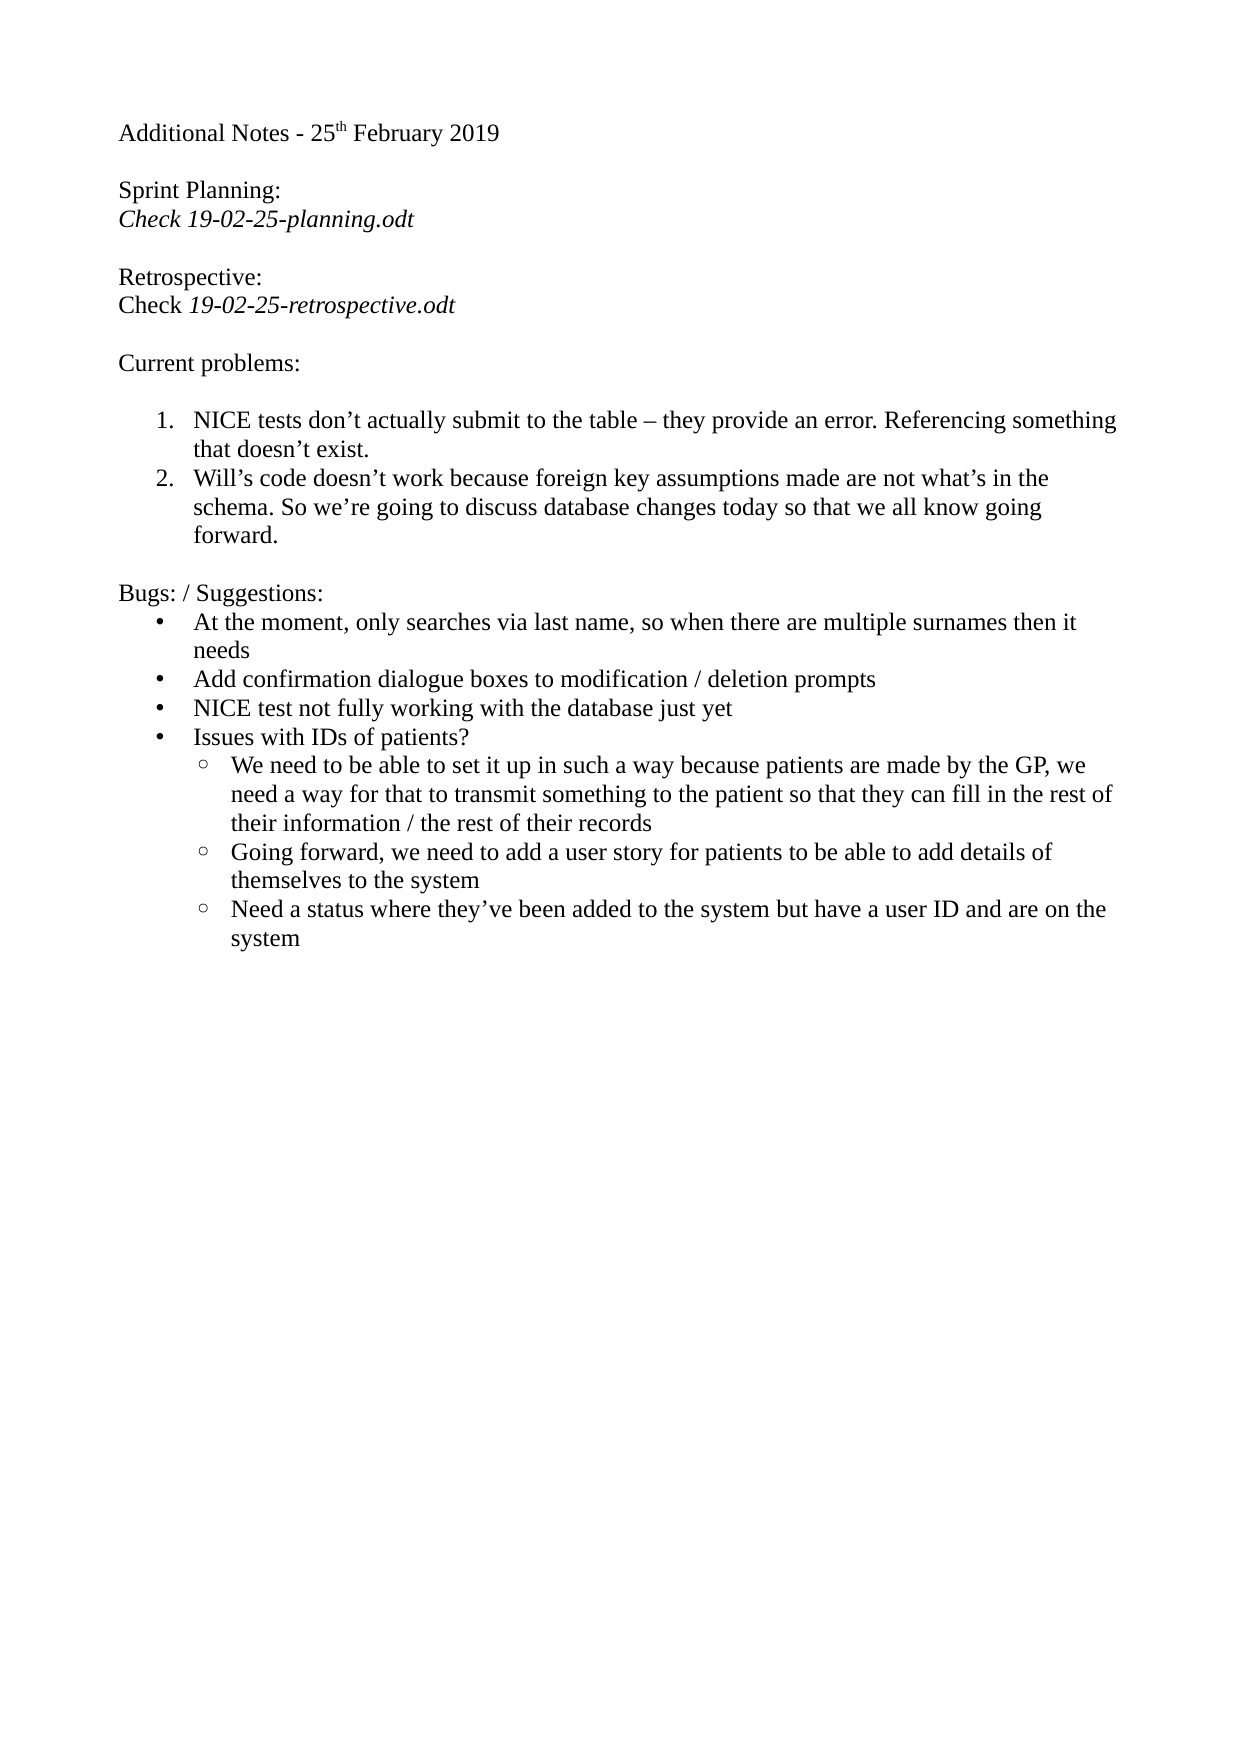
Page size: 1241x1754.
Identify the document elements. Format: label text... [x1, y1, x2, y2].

text Retrospective: [118, 262, 1122, 291]
text Check 19-02-25-planning.odt [118, 204, 1122, 233]
text Current problems: [118, 348, 1122, 377]
list Going forward, we need to add a user story for patients to be able to add details of themselves to the system [193, 837, 1122, 894]
list At the moment, only searches via last name, so when there are multiple surnames then it needs [156, 607, 1122, 664]
text Check 19-02-25-retrospective.odt [118, 291, 1122, 319]
list We need to be able to set it up in such a way because patients are made by the GP, we need a way for that to transmit something to the patient so that they can fill in the rest of their information / the rest of their records [193, 751, 1122, 837]
list NICE tests don’t actually submit to the table – they provide an error. Referencing something that doesn’t exist. [156, 406, 1122, 463]
text Sprint Planning: [118, 176, 1122, 204]
list Need a status where they’ve been added to the system but have a user ID and are on the system [193, 894, 1122, 952]
text Bugs: / Suggestions: [118, 578, 1122, 607]
list Issues with IDs of patients? [156, 722, 1122, 751]
list Will’s code doesn’t work because foreign key assumptions made are not what’s in the schema. So we’re going to discuss database changes today so that we all know going forward. [156, 463, 1122, 549]
list Add confirmation dialogue boxes to modification / deletion prompts [156, 664, 1122, 693]
text Additional Notes - 25th February 2019 [118, 118, 1122, 147]
list NICE test not fully working with the database just yet [156, 693, 1122, 722]
